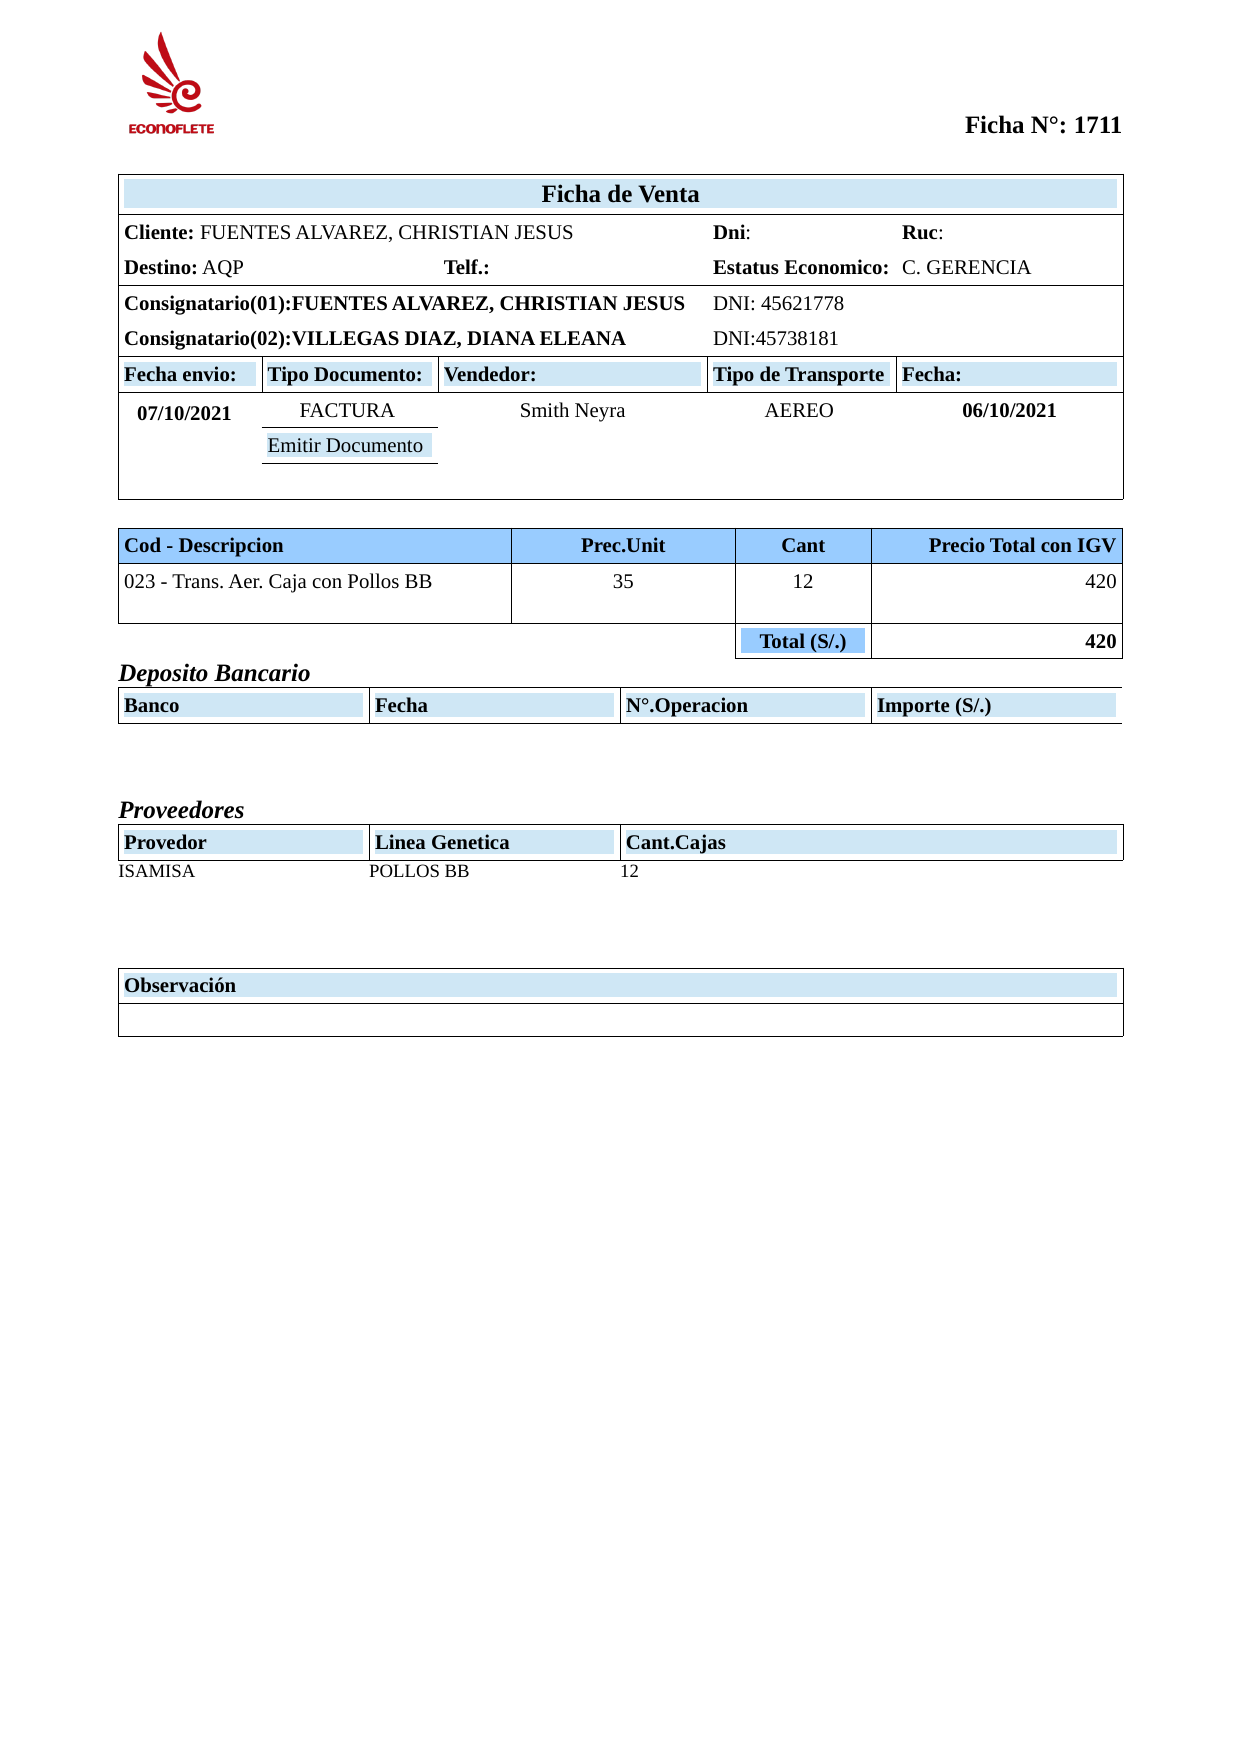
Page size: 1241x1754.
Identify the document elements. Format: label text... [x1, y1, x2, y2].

picture [118, 31, 225, 134]
table_cell [620, 924, 1123, 946]
table_header Observación [119, 969, 1123, 1003]
table_header Fecha [370, 688, 620, 723]
table_header Linea Genetica [370, 825, 620, 859]
table_header Cod - Descripcion [119, 529, 511, 563]
table_cell 023 - Trans. Aer. Caja con Pollos BB [119, 564, 511, 623]
table_cell Ruc: [896, 215, 1123, 249]
table_cell [369, 724, 620, 747]
table_header Cant [736, 529, 871, 563]
table_cell Tipo de Transporte [708, 357, 896, 392]
table_cell [119, 1004, 1123, 1036]
table_cell Vendedor: [439, 357, 707, 392]
table_cell Total (S/.) [736, 624, 871, 658]
table_cell Dni: [707, 215, 896, 249]
table_cell [369, 771, 620, 795]
table_cell DNI: 45621778 [707, 286, 1123, 321]
table_cell Cliente: FUENTES ALVAREZ, CHRISTIAN JESUS [119, 215, 707, 249]
table_cell Emitir Documento [262, 428, 438, 463]
table_cell 12 [736, 564, 871, 623]
table_cell [871, 724, 1122, 747]
table_cell 420 [872, 624, 1122, 658]
table_cell DNI:45738181 [707, 321, 1123, 356]
table_cell Fecha envio: [119, 357, 262, 392]
table_cell Consignatario(02):VILLEGAS DIAZ, DIANA ELEANA [119, 321, 707, 356]
table_header Precio Total con IGV [872, 529, 1122, 563]
table_cell [871, 771, 1122, 795]
table_cell [118, 881, 369, 903]
table_cell POLLOS BB [369, 861, 620, 881]
table_cell [118, 724, 369, 747]
table_cell [620, 903, 1123, 924]
table_cell [262, 464, 438, 498]
table_header Importe (S/.) [872, 688, 1122, 723]
table_cell 12 [620, 861, 1123, 881]
table_cell [118, 747, 369, 771]
table_cell C. GERENCIA [896, 249, 1123, 285]
table_cell Consignatario(01):FUENTES ALVAREZ, CHRISTIAN JESUS [119, 286, 707, 321]
table_cell [620, 881, 1123, 903]
text Proveedores [118, 795, 1122, 824]
table_cell ISAMISA [118, 861, 369, 881]
table_header Prec.Unit [512, 529, 735, 563]
table_cell [369, 747, 620, 771]
table_header N°.Operacion [621, 688, 871, 723]
table_cell Estatus Economico: [707, 249, 896, 285]
table_cell FACTURA [262, 393, 438, 427]
table_cell [511, 624, 735, 658]
table_cell Smith Neyra [438, 393, 707, 498]
table_cell [118, 903, 369, 924]
table_header Banco [119, 688, 369, 723]
table_cell 35 [512, 564, 735, 623]
table_cell Destino: AQP [119, 249, 438, 285]
table_cell [118, 946, 369, 967]
table_cell [369, 903, 620, 924]
table_cell Telf.: [438, 249, 707, 285]
table_cell [118, 624, 511, 658]
table_cell [871, 747, 1122, 771]
table_cell [620, 724, 871, 747]
table_cell [118, 771, 369, 795]
table_cell [620, 747, 871, 771]
table_cell [369, 924, 620, 946]
table_cell 07/10/2021 [119, 393, 262, 498]
text Deposito Bancario [118, 658, 1122, 687]
table_header Cant.Cajas [621, 825, 1123, 859]
table_cell Fecha: [897, 357, 1123, 392]
table_cell AEREO [707, 393, 896, 498]
table_cell [620, 771, 871, 795]
table_cell [118, 924, 369, 946]
table_cell [369, 946, 620, 967]
table_cell 420 [872, 564, 1122, 623]
table_cell [369, 881, 620, 903]
table_cell Tipo Documento: [263, 357, 438, 392]
table_cell 06/10/2021 [896, 393, 1123, 498]
table_header Provedor [119, 825, 369, 859]
table_cell [620, 946, 1123, 967]
table_header Ficha de Venta [119, 175, 1123, 214]
